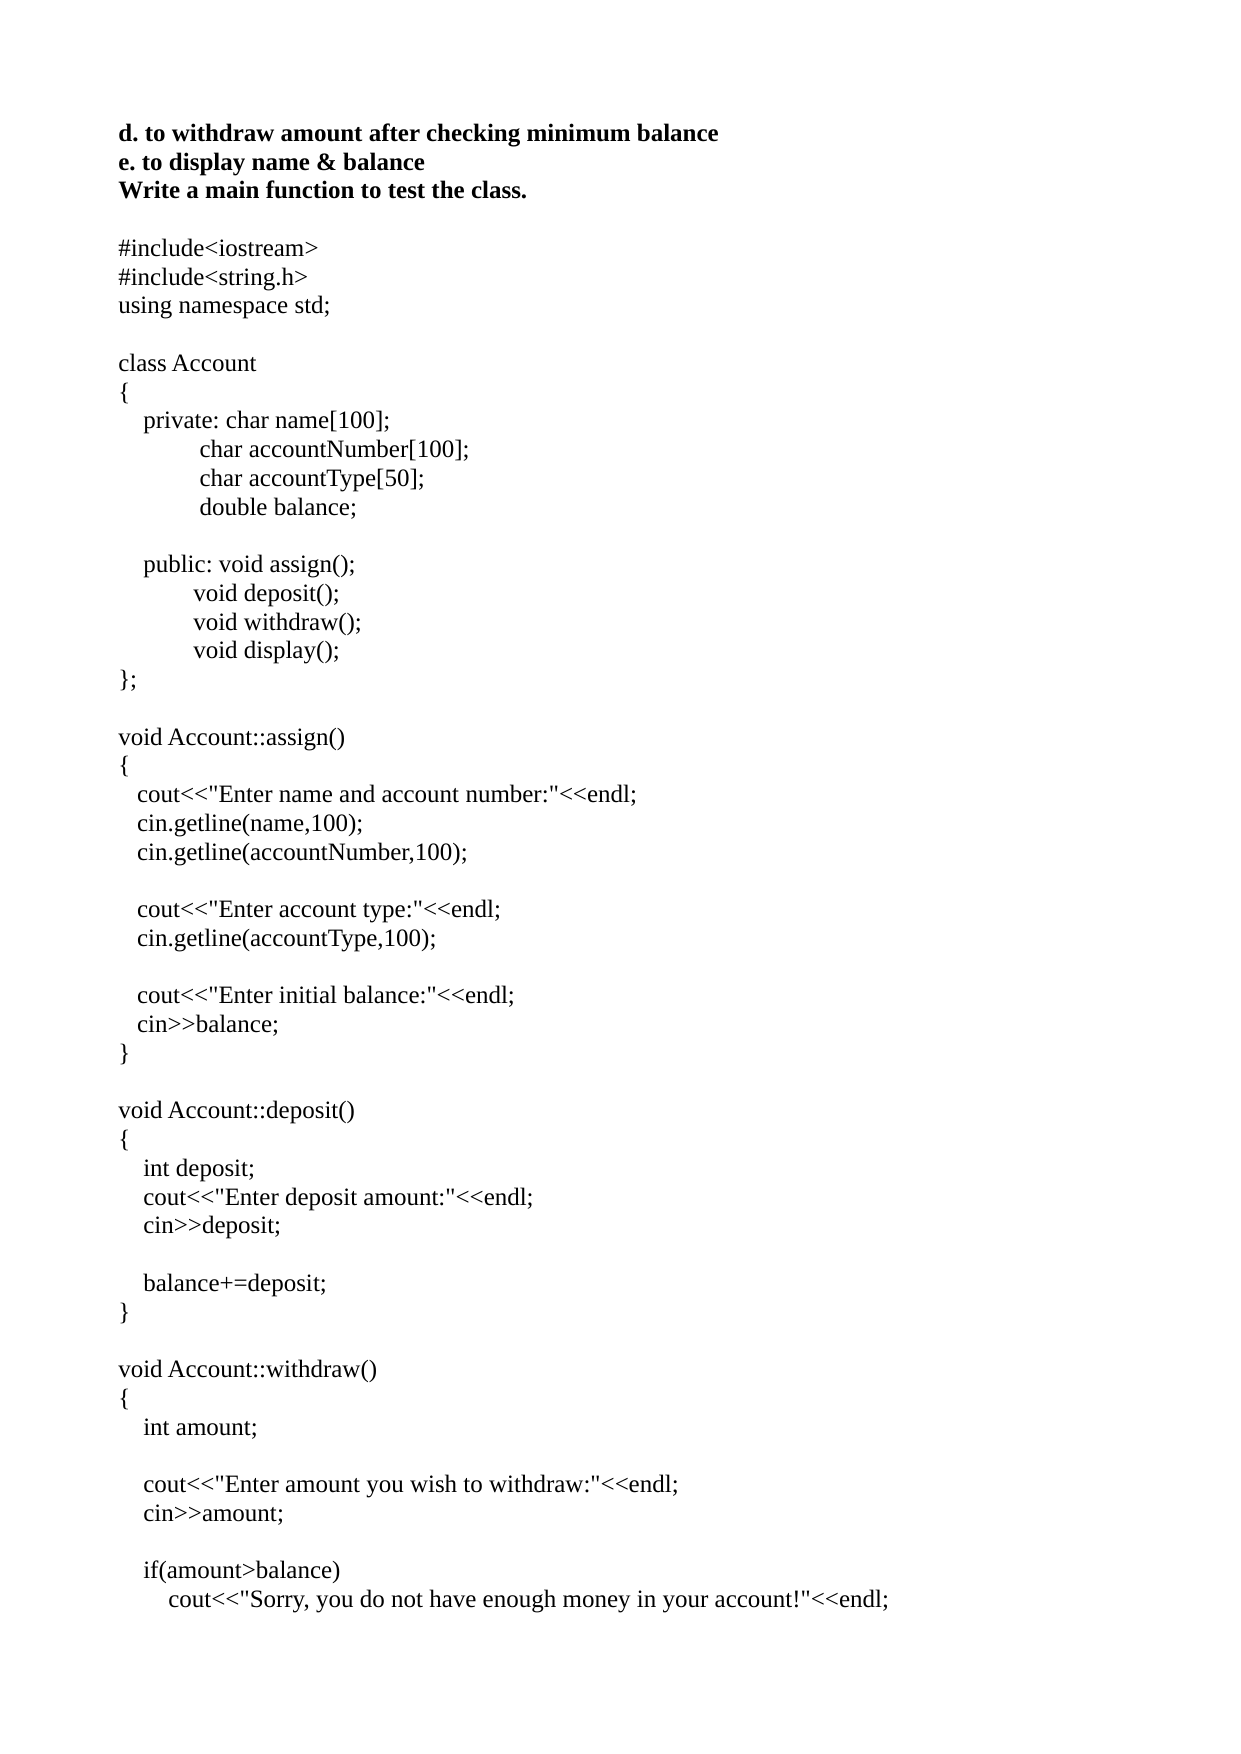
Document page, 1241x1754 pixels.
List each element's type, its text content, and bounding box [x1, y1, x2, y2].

text balance+=deposit; [118, 1268, 1122, 1297]
text double balance; [118, 492, 1122, 521]
text int deposit; [118, 1153, 1122, 1182]
text class Account [118, 348, 1122, 377]
text cin>>balance; [118, 1009, 1122, 1038]
text e. to display name & balance [118, 147, 1122, 176]
text { [118, 751, 1122, 779]
text Write a main function to test the class. [118, 176, 1122, 204]
text cout<<"Sorry, you do not have enough money in your account!"<<endl; [118, 1584, 1122, 1613]
text cin.getline(accountType,100); [118, 923, 1122, 952]
text void deposit(); [118, 578, 1122, 607]
text cin>>deposit; [118, 1211, 1122, 1239]
text void Account::deposit() [118, 1096, 1122, 1124]
text char accountType[50]; [118, 463, 1122, 492]
text { [118, 1124, 1122, 1153]
text cin.getline(name,100); [118, 808, 1122, 837]
text void display(); [118, 636, 1122, 664]
text public: void assign(); [118, 549, 1122, 578]
text if(amount>balance) [118, 1556, 1122, 1584]
text using namespace std; [118, 291, 1122, 319]
text { [118, 377, 1122, 406]
text cin.getline(accountNumber,100); [118, 837, 1122, 866]
text cout<<"Enter deposit amount:"<<endl; [118, 1182, 1122, 1211]
text void Account::withdraw() [118, 1354, 1122, 1383]
text { [118, 1383, 1122, 1412]
text cout<<"Enter amount you wish to withdraw:"<<endl; [118, 1469, 1122, 1498]
text cout<<"Enter initial balance:"<<endl; [118, 981, 1122, 1009]
text private: char name[100]; [118, 406, 1122, 434]
text cout<<"Enter name and account number:"<<endl; [118, 779, 1122, 808]
text cin>>amount; [118, 1498, 1122, 1527]
text cout<<"Enter account type:"<<endl; [118, 894, 1122, 923]
text } [118, 1038, 1122, 1067]
text #include<iostream> [118, 233, 1122, 262]
text void withdraw(); [118, 607, 1122, 636]
text } [118, 1297, 1122, 1326]
text }; [118, 664, 1122, 693]
text int amount; [118, 1412, 1122, 1441]
text char accountNumber[100]; [118, 434, 1122, 463]
text void Account::assign() [118, 722, 1122, 751]
text #include<string.h> [118, 262, 1122, 291]
text d. to withdraw amount after checking minimum balance [118, 118, 1122, 147]
